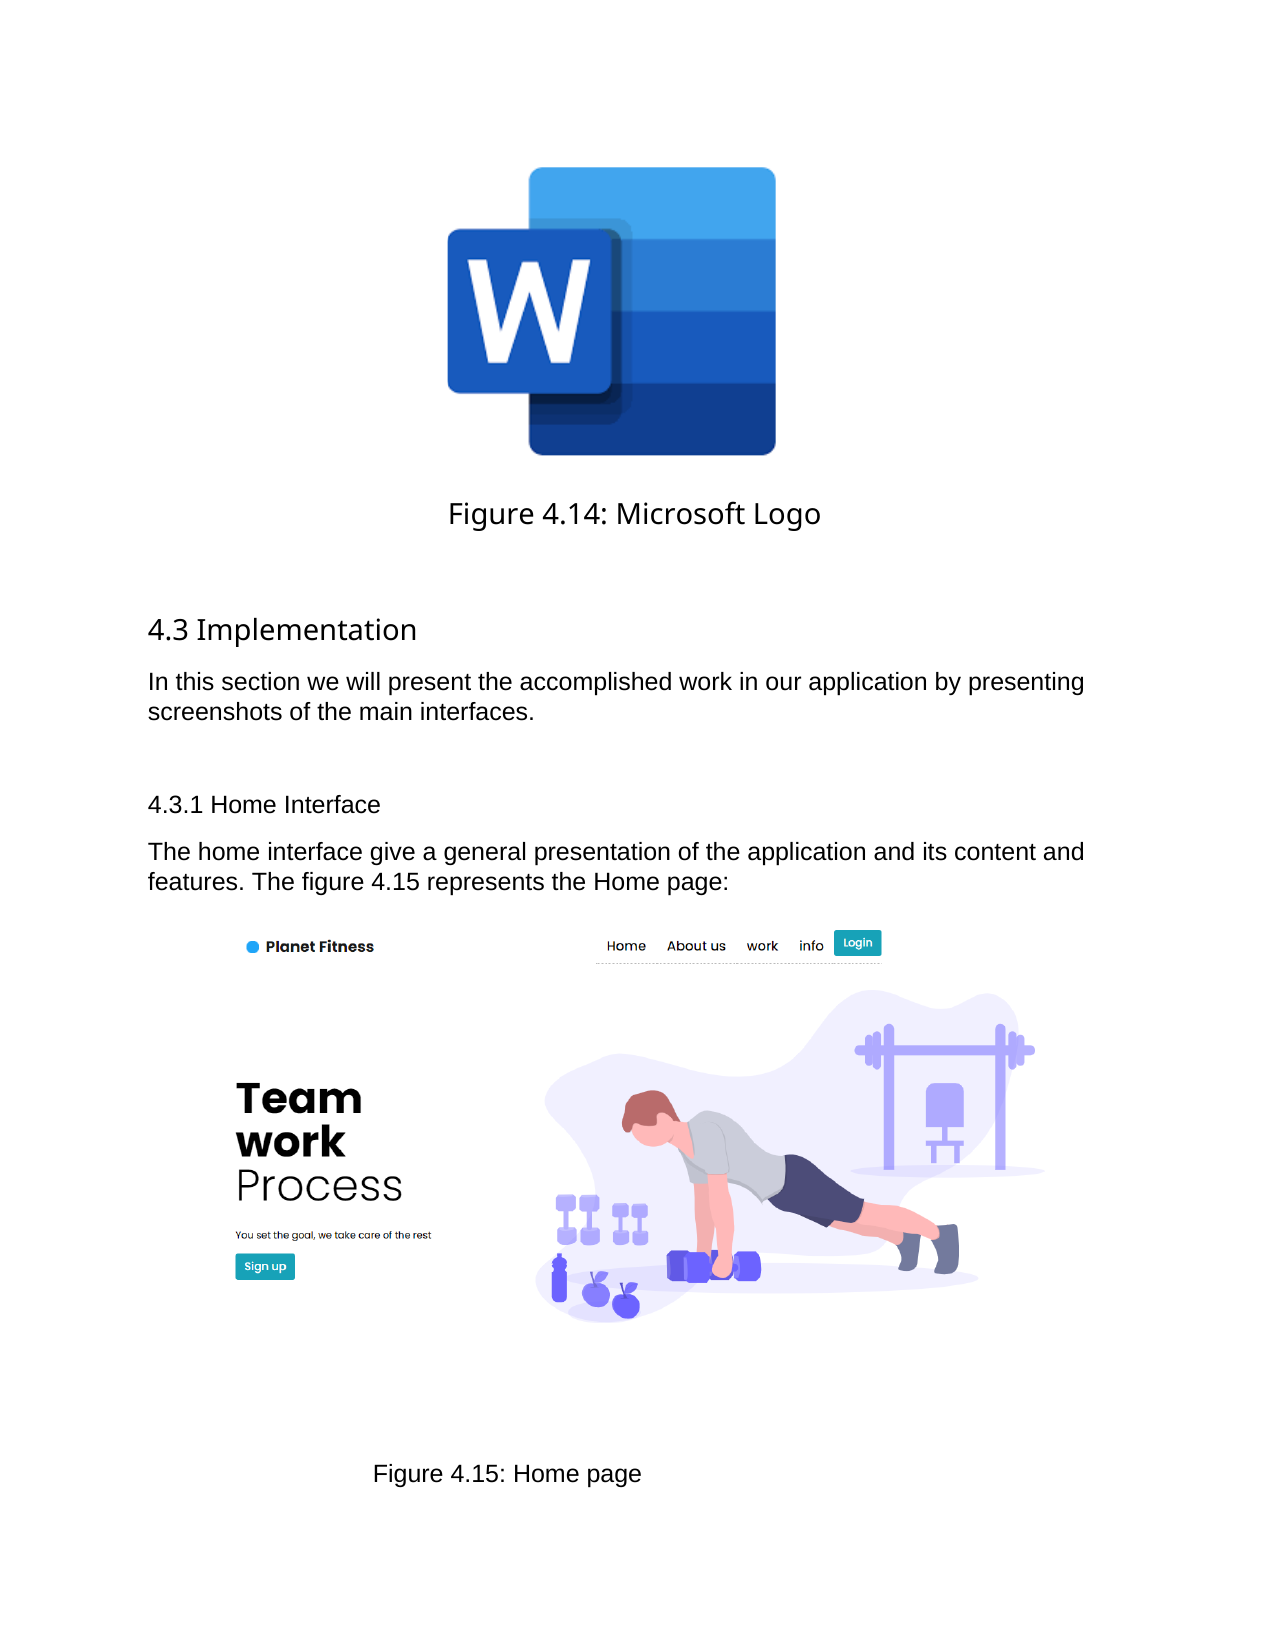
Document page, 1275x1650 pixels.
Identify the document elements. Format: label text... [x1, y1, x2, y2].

text The home interface give a general presentation of the application and its content and features. The figure 4.15 represents the Home page: [148, 837, 1127, 895]
text 4.3 Implementation [148, 609, 1127, 649]
text Figure 4.15: Home page [148, 1459, 1127, 1488]
text 4.3.1 Home Interface [148, 790, 1127, 819]
text In this section we will present the accomplished work in our application by presenting screenshots of the main interfaces. [148, 667, 1127, 726]
text Figure 4.14: Microsoft Logo [373, 493, 1127, 533]
